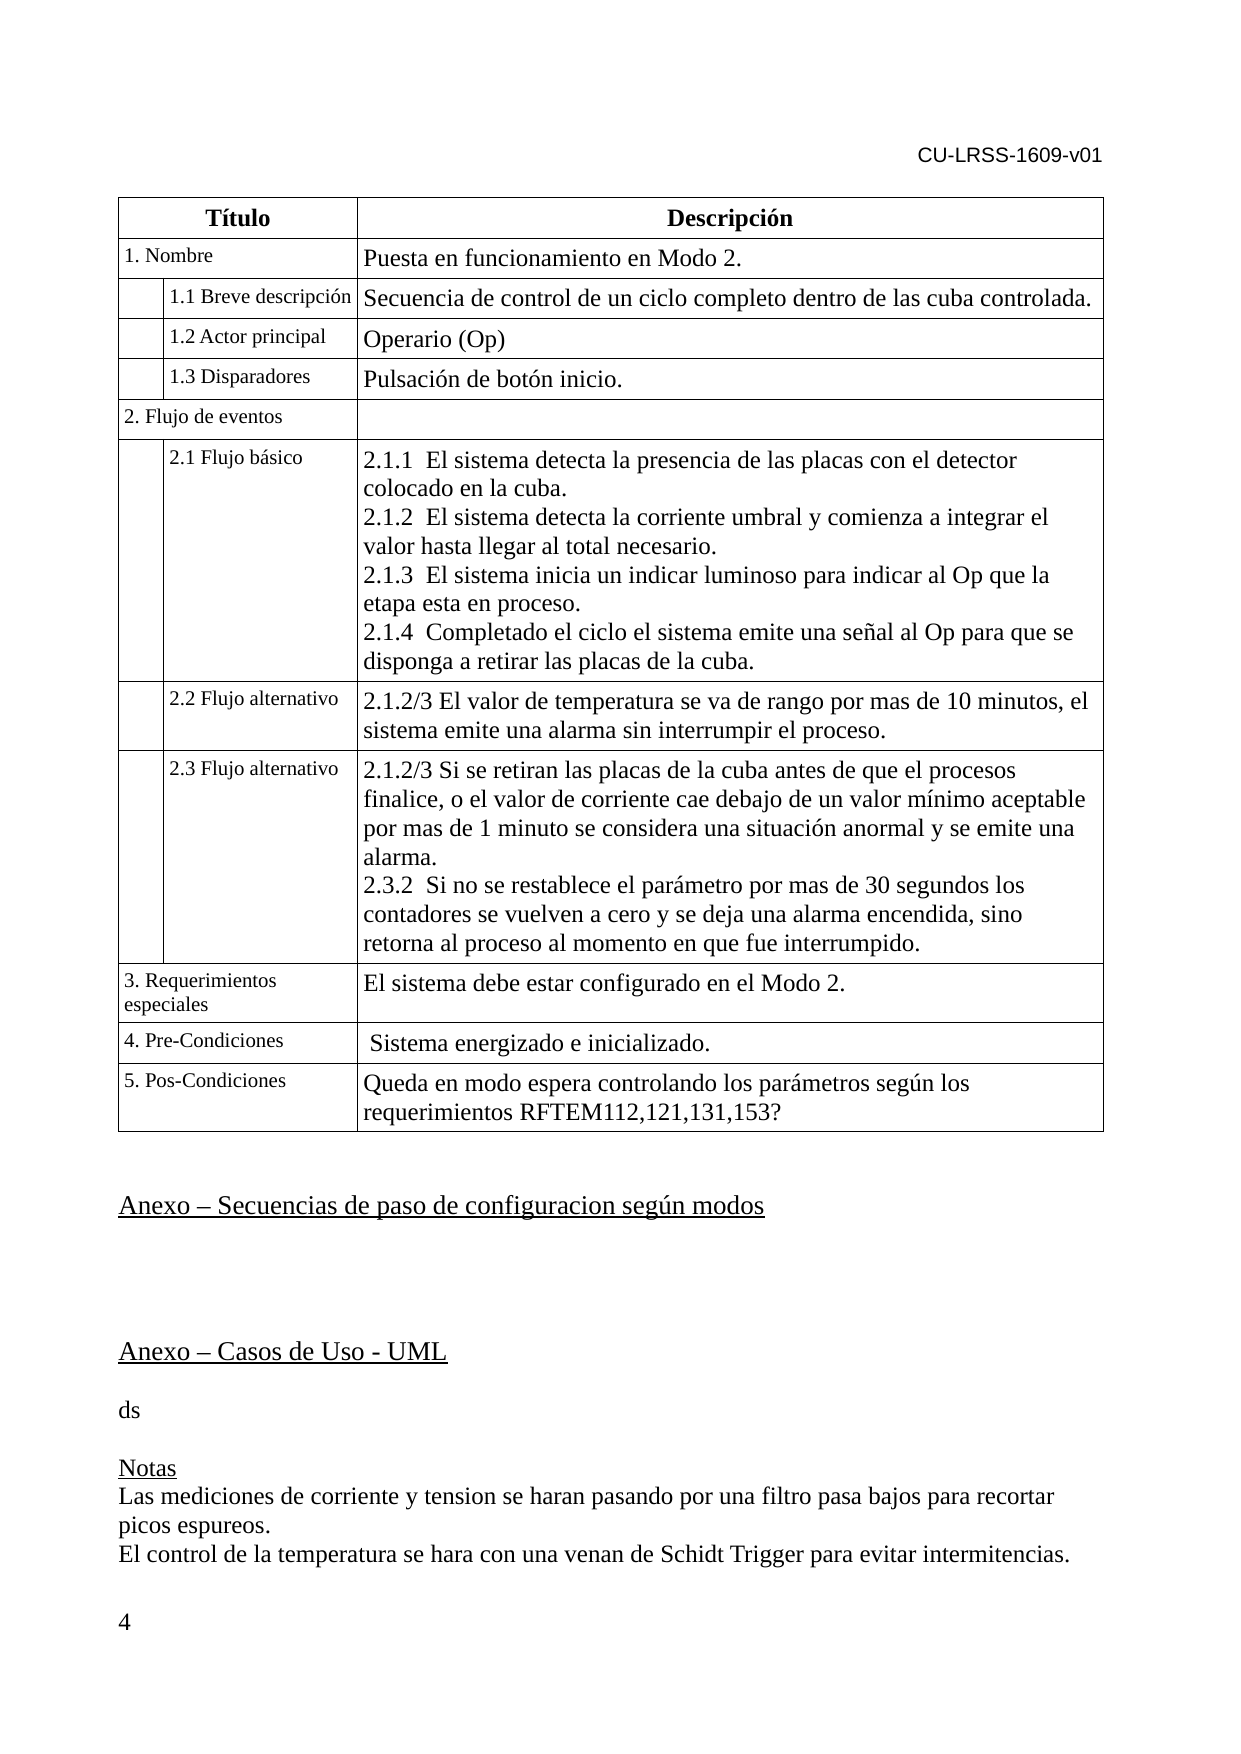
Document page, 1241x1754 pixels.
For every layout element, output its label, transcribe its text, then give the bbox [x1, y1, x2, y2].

table_cell El sistema debe estar configurado en el Modo 2. [358, 964, 1103, 1022]
table_cell [358, 400, 1103, 439]
table_cell Operario (Op) [358, 319, 1103, 358]
table_cell 4. Pre-Condiciones [119, 1023, 357, 1062]
text Notas [118, 1453, 1103, 1481]
table_cell 2.2 Flujo alternativo [164, 682, 357, 749]
table_cell [119, 359, 163, 399]
table_header Título [119, 198, 357, 237]
table_cell 1.2 Actor principal [164, 319, 357, 358]
table_cell [119, 682, 163, 749]
table_cell 2.1.1 El sistema detecta la presencia de las placas con el detector colocado en la cuba. 2.1.2 El sistema detecta la corriente umbral y comienza a integrar el valor hasta llegar al total necesario. 2.1.3 El sistema inicia un indicar luminoso para indicar al Op que la etapa esta en proceso. 2.1.4 Completado el ciclo el sistema emite una señal al Op para que se disponga a retirar las placas de la cuba. [358, 440, 1103, 681]
text Anexo – Secuencias de paso de configuracion según modos [118, 1189, 1103, 1220]
table_cell 1. Nombre [119, 239, 357, 278]
table_cell 2.1.2/3 El valor de temperatura se va de rango por mas de 10 minutos, el sistema emite una alarma sin interrumpir el proceso. [358, 682, 1103, 749]
table_cell 2.1 Flujo básico [164, 440, 357, 681]
text Anexo – Casos de Uso - UML [118, 1335, 1103, 1366]
table_cell [119, 440, 163, 681]
text Las mediciones de corriente y tension se haran pasando por una filtro pasa bajos para recortar picos espureos. [118, 1481, 1103, 1539]
text El control de la temperatura se hara con una venan de Schidt Trigger para evitar intermitencias. [118, 1539, 1103, 1568]
table_cell Pulsación de botón inicio. [358, 359, 1103, 399]
table_cell 5. Pos-Condiciones [119, 1064, 357, 1131]
table_cell [119, 319, 163, 358]
table_cell 1.3 Disparadores [164, 359, 357, 399]
table_header Descripción [358, 198, 1103, 237]
table_cell 3. Requerimientos especiales [119, 964, 357, 1022]
table_cell [119, 279, 163, 318]
table_cell 1.1 Breve descripción [164, 279, 357, 318]
table_cell 2.1.2/3 Si se retiran las placas de la cuba antes de que el procesos finalice, o el valor de corriente cae debajo de un valor mínimo aceptable por mas de 1 minuto se considera una situación anormal y se emite una alarma. 2.3.2 Si no se restablece el parámetro por mas de 30 segundos los contadores se vuelven a cero y se deja una alarma encendida, sino retorna al proceso al momento en que fue interrumpido. [358, 751, 1103, 962]
table_cell Secuencia de control de un ciclo completo dentro de las cuba controlada. [358, 279, 1103, 318]
table_cell Queda en modo espera controlando los parámetros según los requerimientos RFTEM112,121,131,153? [358, 1064, 1103, 1131]
text ds [118, 1395, 1103, 1424]
table_cell [119, 751, 163, 962]
table_cell Sistema energizado e inicializado. [358, 1023, 1103, 1062]
table_cell 2. Flujo de eventos [119, 400, 357, 439]
table_cell Puesta en funcionamiento en Modo 2. [358, 239, 1103, 278]
table_cell 2.3 Flujo alternativo [164, 751, 357, 962]
